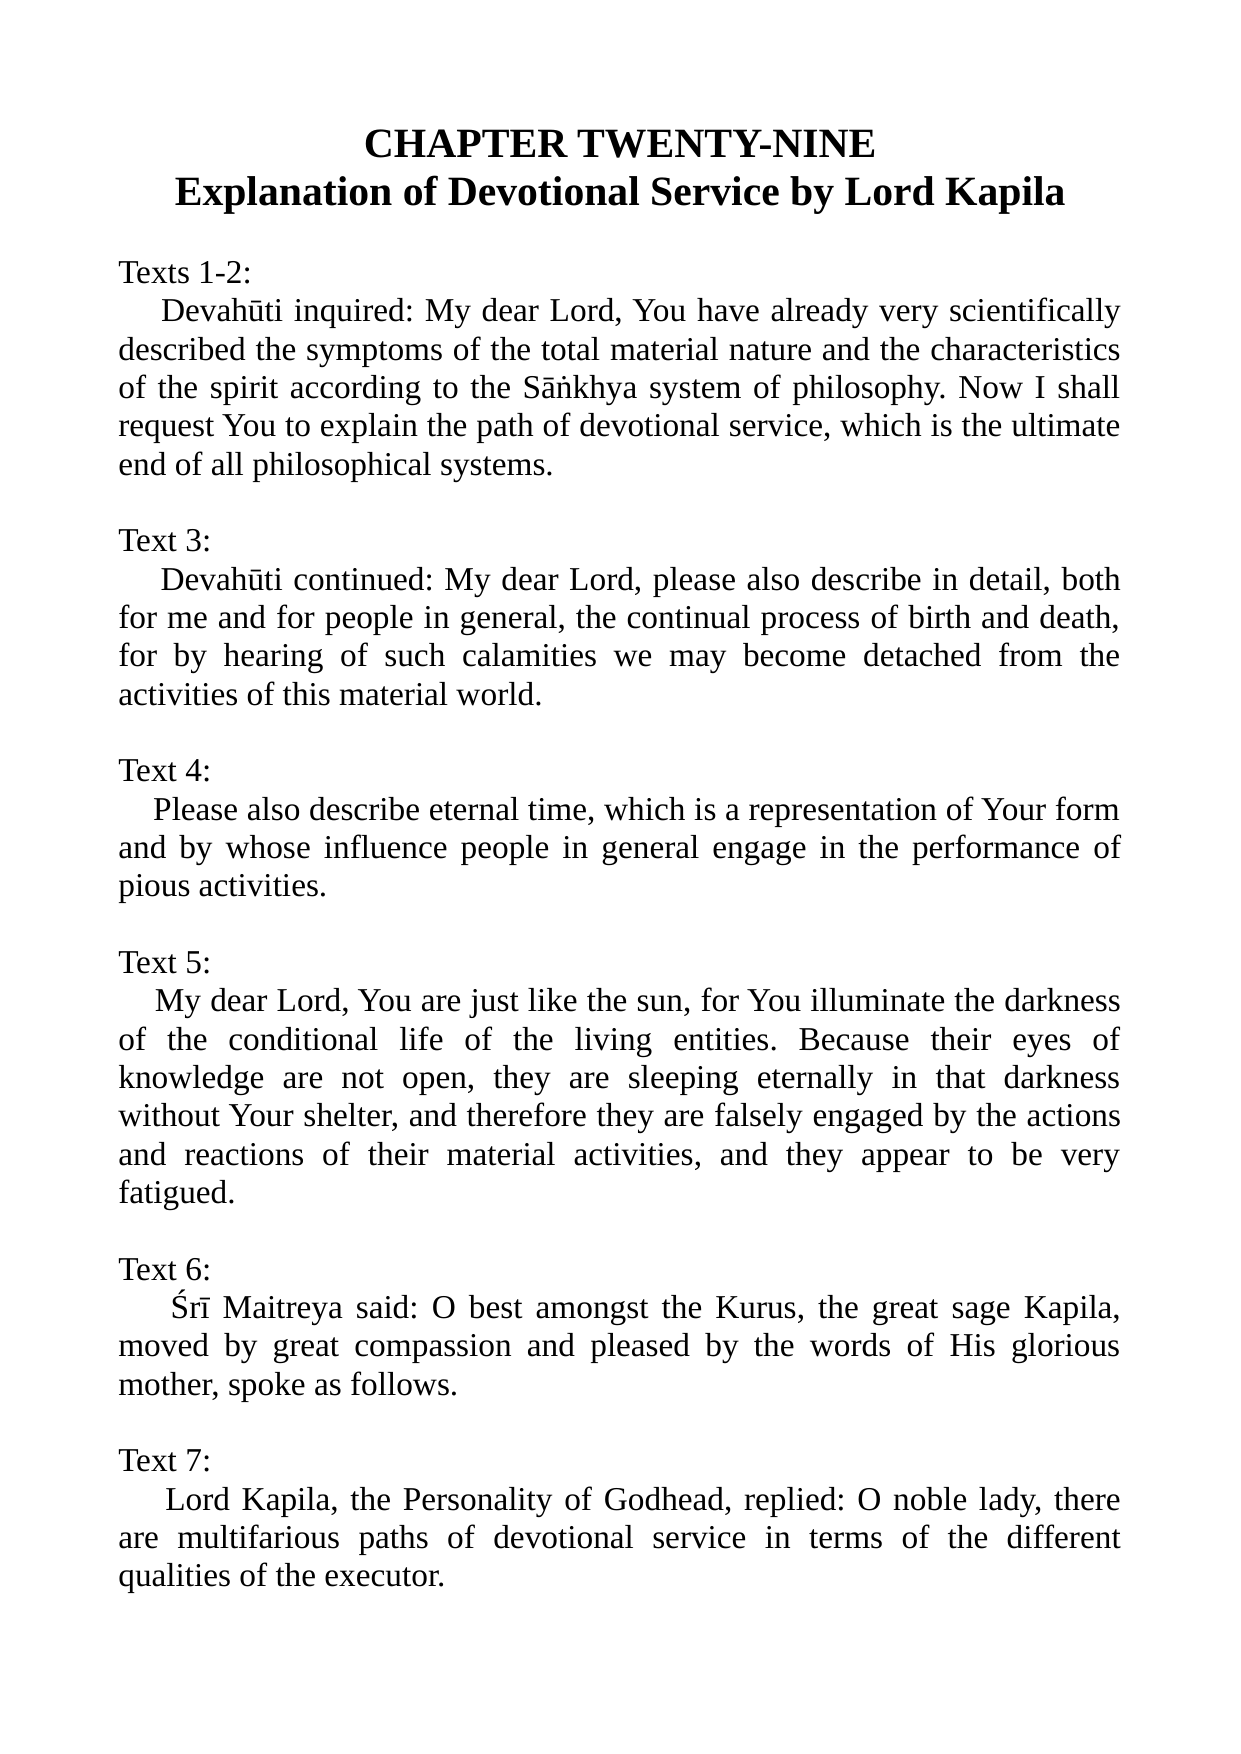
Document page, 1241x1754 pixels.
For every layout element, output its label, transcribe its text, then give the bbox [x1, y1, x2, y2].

text Devahūti continued: My dear Lord, please also describe in detail, both for me and for people in general, the continual process of birth and death, for by hearing of such calamities we may become detached from the activities of this material world. [118, 559, 1122, 712]
text Lord Kapila, the Personality of Godhead, replied: O noble lady, there are multifarious paths of devotional service in terms of the different qualities of the executor. [118, 1479, 1122, 1594]
text Devahūti inquired: My dear Lord, You have already very scientifically described the symptoms of the total material nature and the characteristics of the spirit according to the Sāṅkhya system of philosophy. Now I shall request You to explain the path of devotional service, which is the ultimate end of all philosophical systems. [118, 291, 1122, 482]
text Text 6: [118, 1249, 1122, 1287]
text Please also describe eternal time, which is a representation of Your form and by whose influence people in general engage in the performance of pious activities. [118, 789, 1122, 904]
text Text 4: [118, 751, 1122, 789]
text Text 7: [118, 1441, 1122, 1479]
text Śrī Maitreya said: O best amongst the Kurus, the great sage Kapila, moved by great compassion and pleased by the words of His glorious mother, spoke as follows. [118, 1287, 1122, 1402]
text My dear Lord, You are just like the sun, for You illuminate the darkness of the conditional life of the living entities. Because their eyes of knowledge are not open, they are sleeping eternally in that darkness without Your shelter, and therefore they are falsely engaged by the actions and reactions of their material activities, and they appear to be very fatigued. [118, 981, 1122, 1211]
text Text 3: [118, 521, 1122, 559]
text Explanation of Devotional Service by Lord Kapila [118, 166, 1122, 214]
text Texts 1-2: [118, 252, 1122, 291]
text Text 5: [118, 942, 1122, 981]
text CHAPTER TWENTY-NINE [118, 118, 1122, 166]
